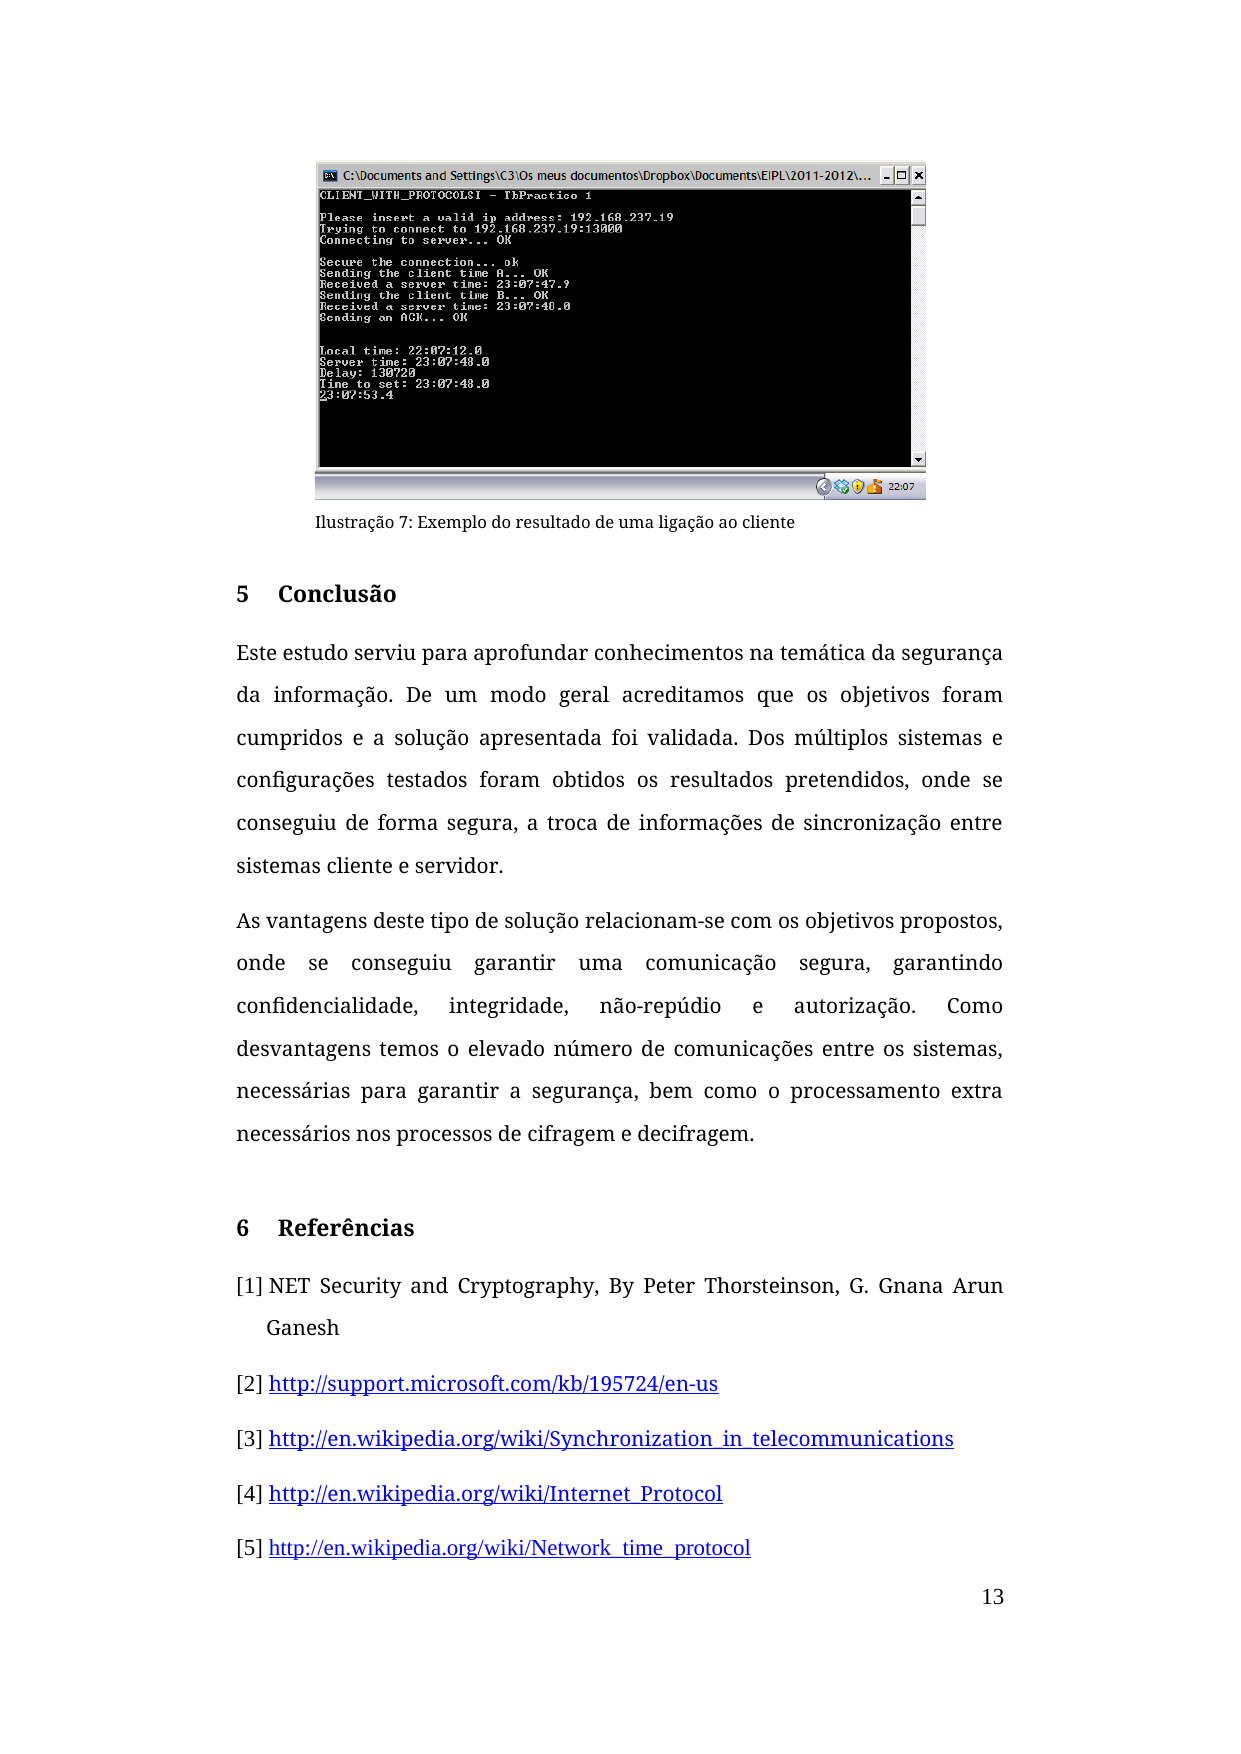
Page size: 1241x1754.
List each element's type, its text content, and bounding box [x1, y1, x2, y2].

list Ilustração 7: Exemplo do resultado de uma ligação ao cliente [315, 500, 926, 533]
text As vantagens deste tipo de solução relacionam-se com os objetivos propostos, onde se conseguiu garantir uma comunicação segura, garantindo confidencialidade, integridade, não-repúdio e autorização. Como desvantagens temos o elevado número de comunicações entre os sistemas, necessárias para garantir a segurança, bem como o processamento extra necessários nos processos de cifragem e decifragem. [236, 906, 1004, 1147]
list http://en.wikipedia.org/wiki/Network_time_protocol [236, 1534, 1004, 1560]
list http://en.wikipedia.org/wiki/Synchronization_in_telecommunications [236, 1424, 1004, 1452]
list NET Security and Cryptography, By Peter Thorsteinson, G. Gnana Arun Ganesh [236, 1271, 1004, 1342]
list http://support.microsoft.com/kb/195724/en-us [236, 1369, 1004, 1397]
list http://en.wikipedia.org/wiki/Internet_Protocol [236, 1479, 1004, 1507]
picture [314, 160, 926, 500]
subtitle Conclusão [236, 148, 1004, 610]
text Este estudo serviu para aprofundar conhecimentos na temática da segurança da informação. De um modo geral acreditamos que os objetivos foram cumpridos e a solução apresentada foi validada. Dos múltiplos sistemas e configurações testados foram obtidos os resultados pretendidos, onde se conseguiu de forma segura, a troca de informações de sincronização entre sistemas cliente e servidor. [236, 638, 1004, 879]
subtitle Referências [236, 1212, 1004, 1243]
